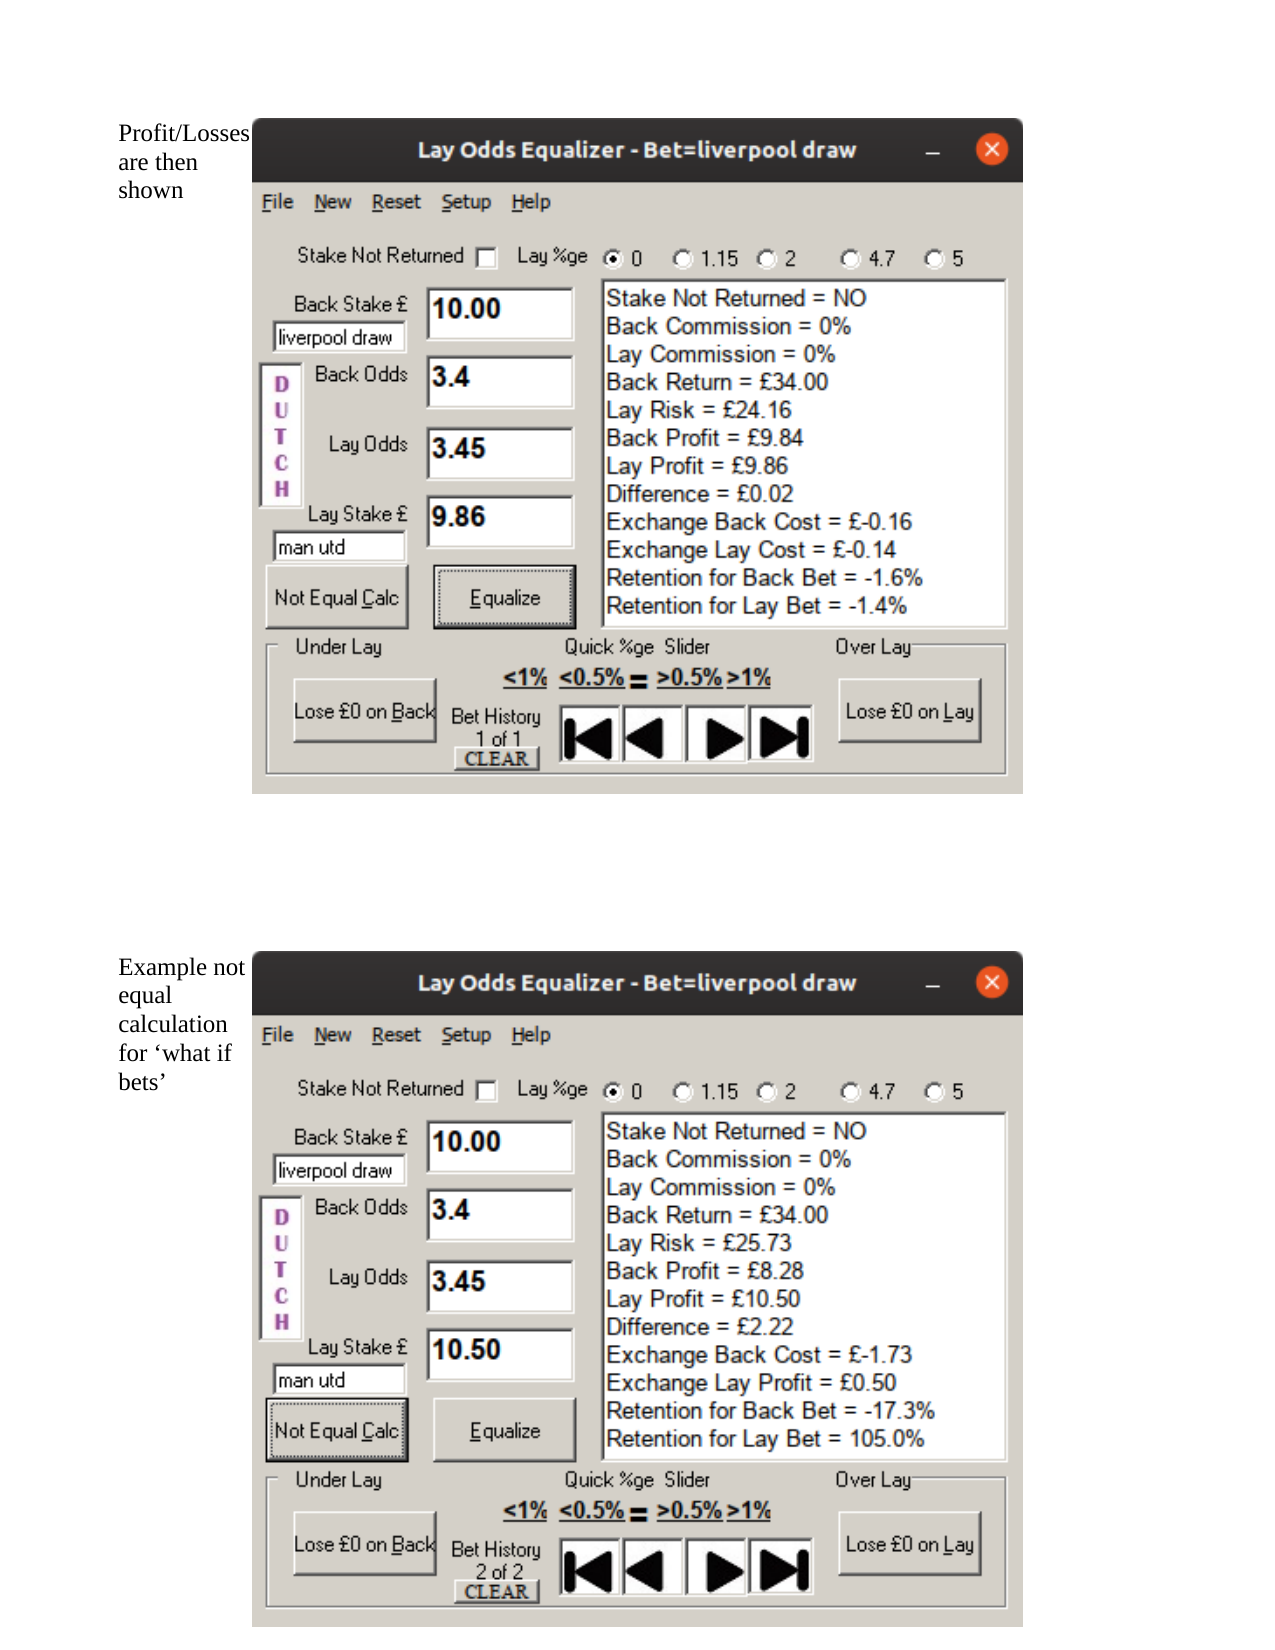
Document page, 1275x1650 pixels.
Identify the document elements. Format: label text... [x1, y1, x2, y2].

text Example not equal calculation for ‘what if bets’ [118, 952, 252, 1096]
picture [252, 118, 1023, 794]
text [1023, 118, 1157, 204]
text [1023, 952, 1157, 1096]
picture [252, 951, 1023, 1627]
text Profit/Losses are then shown [118, 118, 252, 204]
